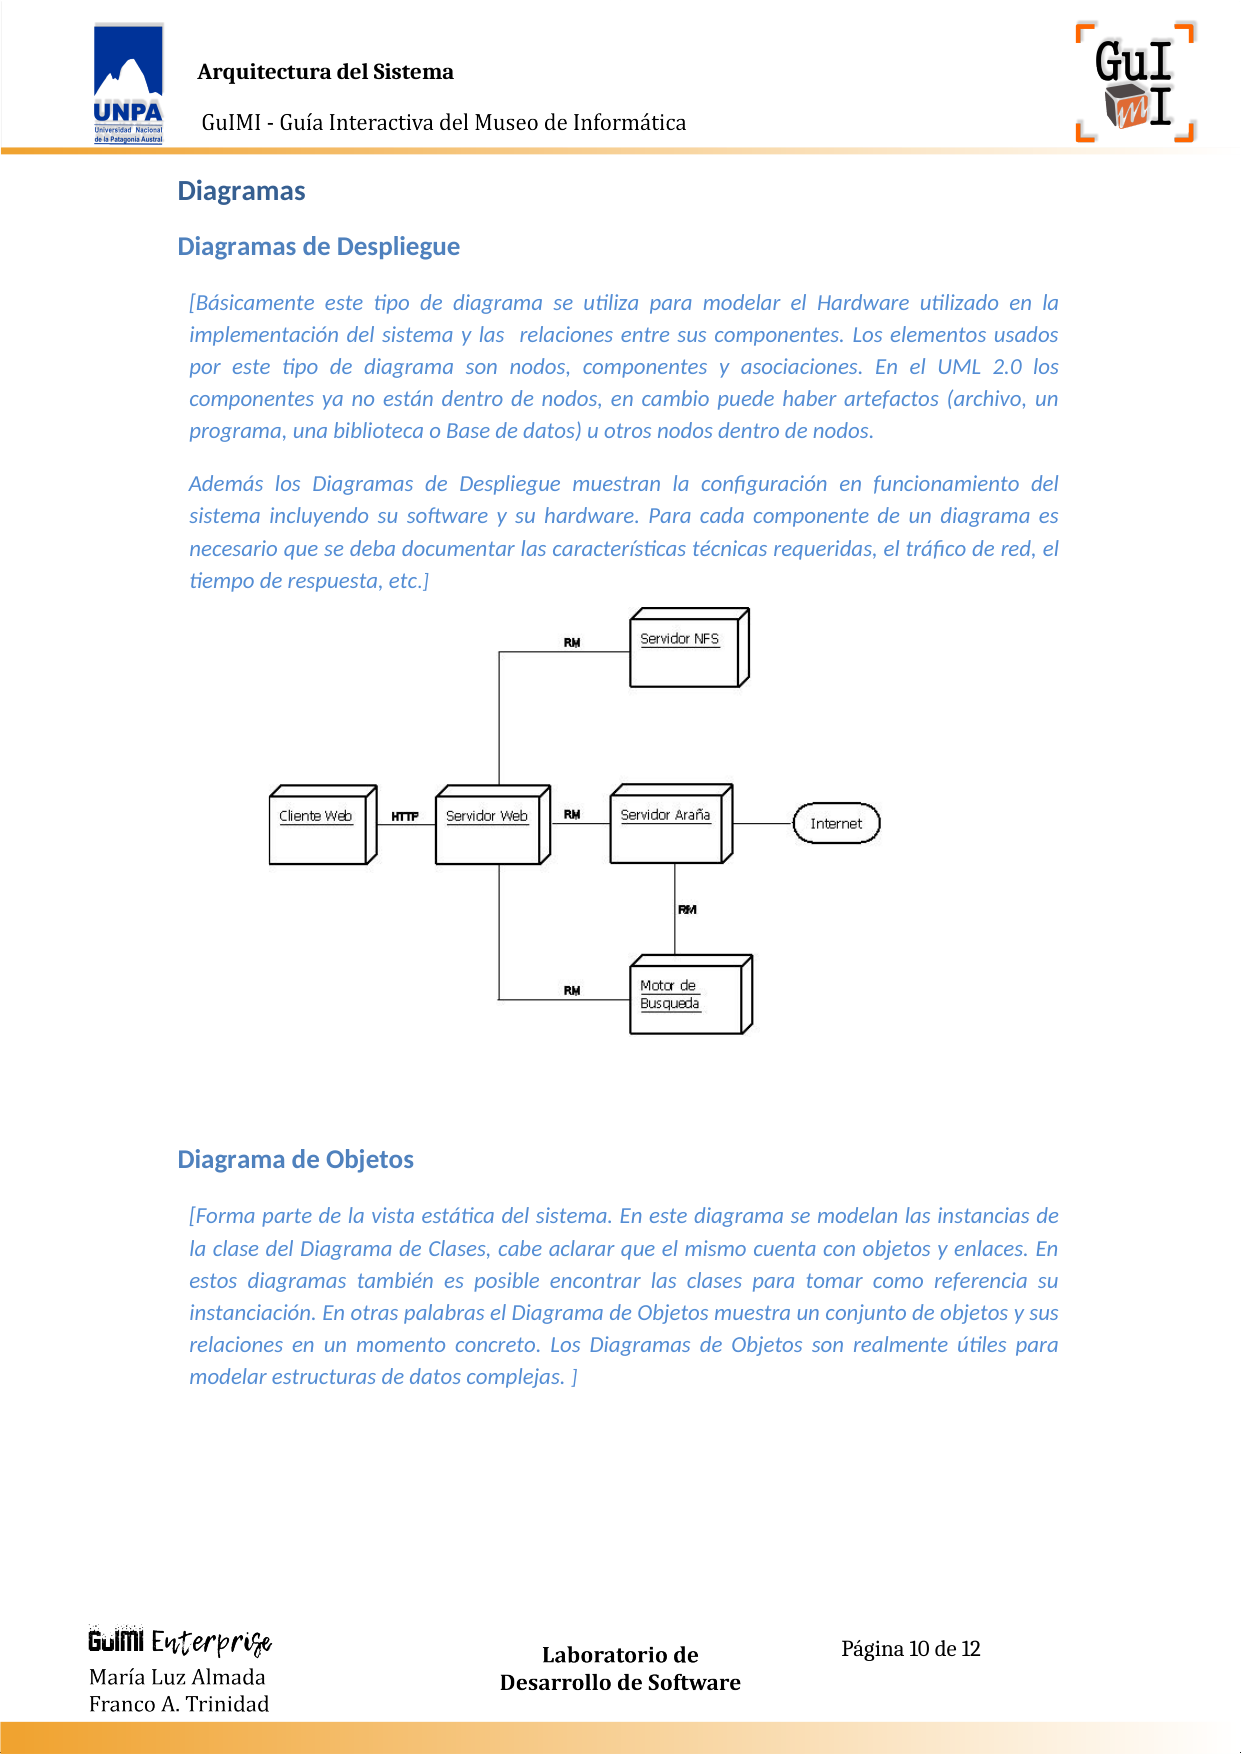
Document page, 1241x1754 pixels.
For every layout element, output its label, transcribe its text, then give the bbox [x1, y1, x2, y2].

text [Forma parte de la vista estática del sistema. En este diagrama se modelan las instancias de la clase del Diagrama de Clases, cabe aclarar que el mismo cuenta con objetos y enlaces. En estos diagramas también es posible encontrar las clases para tomar como referencia su instanciación. En otras palabras el Diagrama de Objetos muestra un conjunto de objetos y sus relaciones en un momento concreto. Los Diagramas de Objetos son realmente útiles para modelar estructuras de datos complejas. ] [188, 1201, 1063, 1390]
picture [0, 0, 1241, 155]
text Además los Diagramas de Despliegue muestran la configuración en funcionamiento del sistema incluyendo su software y su hardware. Para cada componente de un diagrama es necesario que se deba documentar las características técnicas requeridas, el tráfico de red, el tiempo de respuesta, etc.] [188, 469, 1063, 594]
subtitle Diagramas de Despliegue [177, 229, 1063, 262]
text [Básicamente este tipo de diagrama se utiliza para modelar el Hardware utilizado en la implementación del sistema y las relaciones entre sus componentes. Los elementos usados por este tipo de diagrama son nodos, componentes y asociaciones. En el UML 2.0 los componentes ya no están dentro de nodos, en cambio puede haber artefactos (archivo, un programa, una biblioteca o Base de datos) u otros nodos dentro de nodos. [188, 288, 1063, 444]
subtitle Diagrama de Objetos [177, 1143, 1063, 1176]
picture [0, 1613, 1241, 1754]
subtitle Diagramas [177, 172, 1063, 208]
picture [268, 607, 883, 1037]
